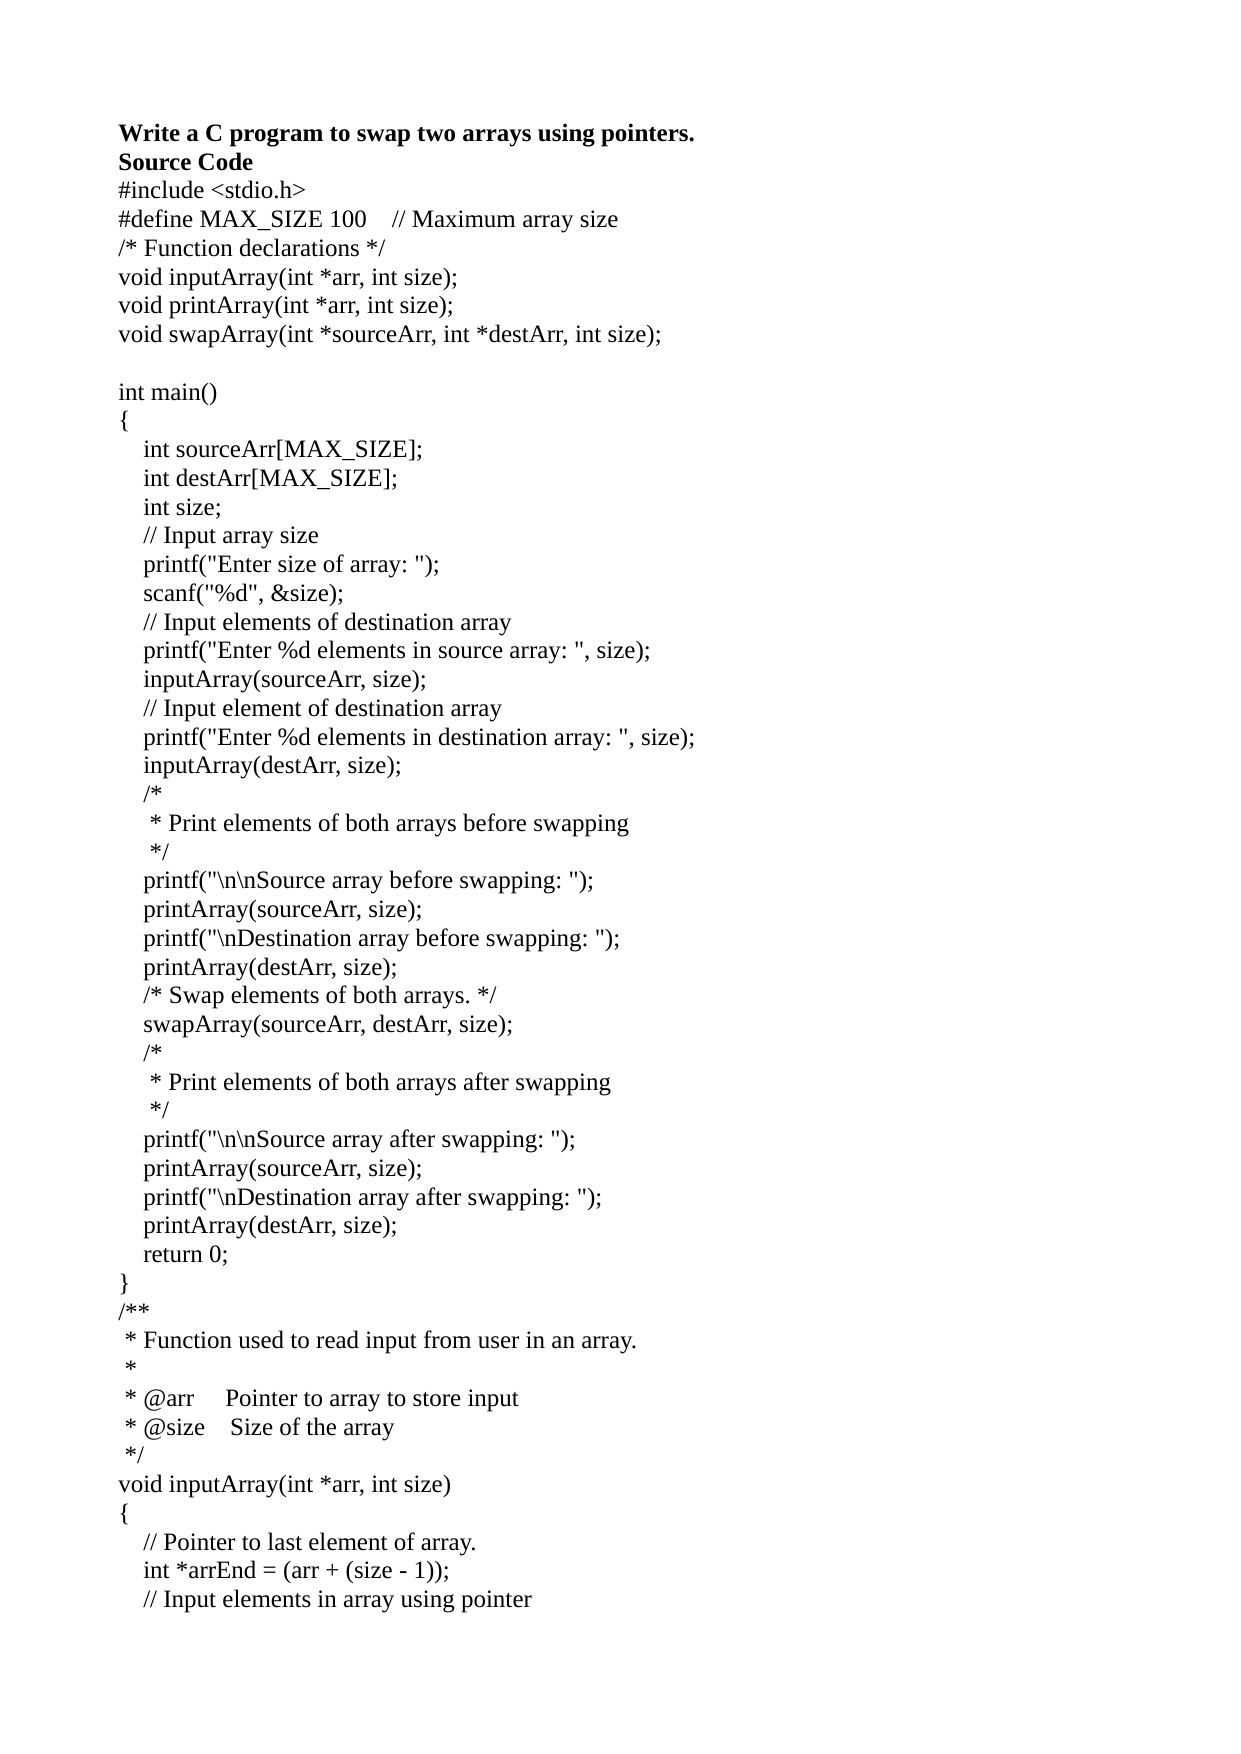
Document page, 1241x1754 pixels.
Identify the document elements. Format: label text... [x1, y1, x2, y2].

text printf("Enter %d elements in destination array: ", size); [118, 722, 1122, 751]
text // Input element of destination array [118, 693, 1122, 722]
text { [118, 1498, 1122, 1527]
text int size; [118, 492, 1122, 521]
text printf("Enter size of array: "); [118, 549, 1122, 578]
text printArray(destArr, size); [118, 1211, 1122, 1239]
text inputArray(sourceArr, size); [118, 664, 1122, 693]
text /* Function declarations */ [118, 233, 1122, 262]
text * @arr Pointer to array to store input [118, 1383, 1122, 1412]
text #include <stdio.h> [118, 176, 1122, 204]
text Write a C program to swap two arrays using pointers. [118, 118, 1122, 147]
text scanf("%d", &size); [118, 578, 1122, 607]
text #define MAX_SIZE 100 // Maximum array size [118, 204, 1122, 233]
text void inputArray(int *arr, int size); [118, 262, 1122, 291]
text printArray(sourceArr, size); [118, 1153, 1122, 1182]
text Source Code [118, 147, 1122, 176]
text int main() [118, 377, 1122, 406]
text void swapArray(int *sourceArr, int *destArr, int size); [118, 319, 1122, 348]
text /* Swap elements of both arrays. */ [118, 981, 1122, 1009]
text /* [118, 1038, 1122, 1067]
text void printArray(int *arr, int size); [118, 291, 1122, 319]
text printf("\n\nSource array after swapping: "); [118, 1124, 1122, 1153]
text /** [118, 1297, 1122, 1326]
text */ [118, 837, 1122, 866]
text // Input elements of destination array [118, 607, 1122, 636]
text swapArray(sourceArr, destArr, size); [118, 1009, 1122, 1038]
text * Print elements of both arrays after swapping [118, 1067, 1122, 1096]
text { [118, 406, 1122, 434]
text /* [118, 779, 1122, 808]
text int sourceArr[MAX_SIZE]; [118, 434, 1122, 463]
text int *arrEnd = (arr + (size - 1)); [118, 1556, 1122, 1584]
text inputArray(destArr, size); [118, 751, 1122, 779]
text */ [118, 1441, 1122, 1469]
text printf("\n\nSource array before swapping: "); [118, 866, 1122, 894]
text printArray(sourceArr, size); [118, 894, 1122, 923]
text // Pointer to last element of array. [118, 1527, 1122, 1556]
text */ [118, 1096, 1122, 1124]
text printf("\nDestination array before swapping: "); [118, 923, 1122, 952]
text } [118, 1268, 1122, 1297]
text // Input elements in array using pointer [118, 1584, 1122, 1613]
text * [118, 1354, 1122, 1383]
text * Print elements of both arrays before swapping [118, 808, 1122, 837]
text * @size Size of the array [118, 1412, 1122, 1441]
text // Input array size [118, 521, 1122, 549]
text void inputArray(int *arr, int size) [118, 1469, 1122, 1498]
text printf("\nDestination array after swapping: "); [118, 1182, 1122, 1211]
text return 0; [118, 1239, 1122, 1268]
text * Function used to read input from user in an array. [118, 1326, 1122, 1354]
text printf("Enter %d elements in source array: ", size); [118, 636, 1122, 664]
text printArray(destArr, size); [118, 952, 1122, 981]
text int destArr[MAX_SIZE]; [118, 463, 1122, 492]
